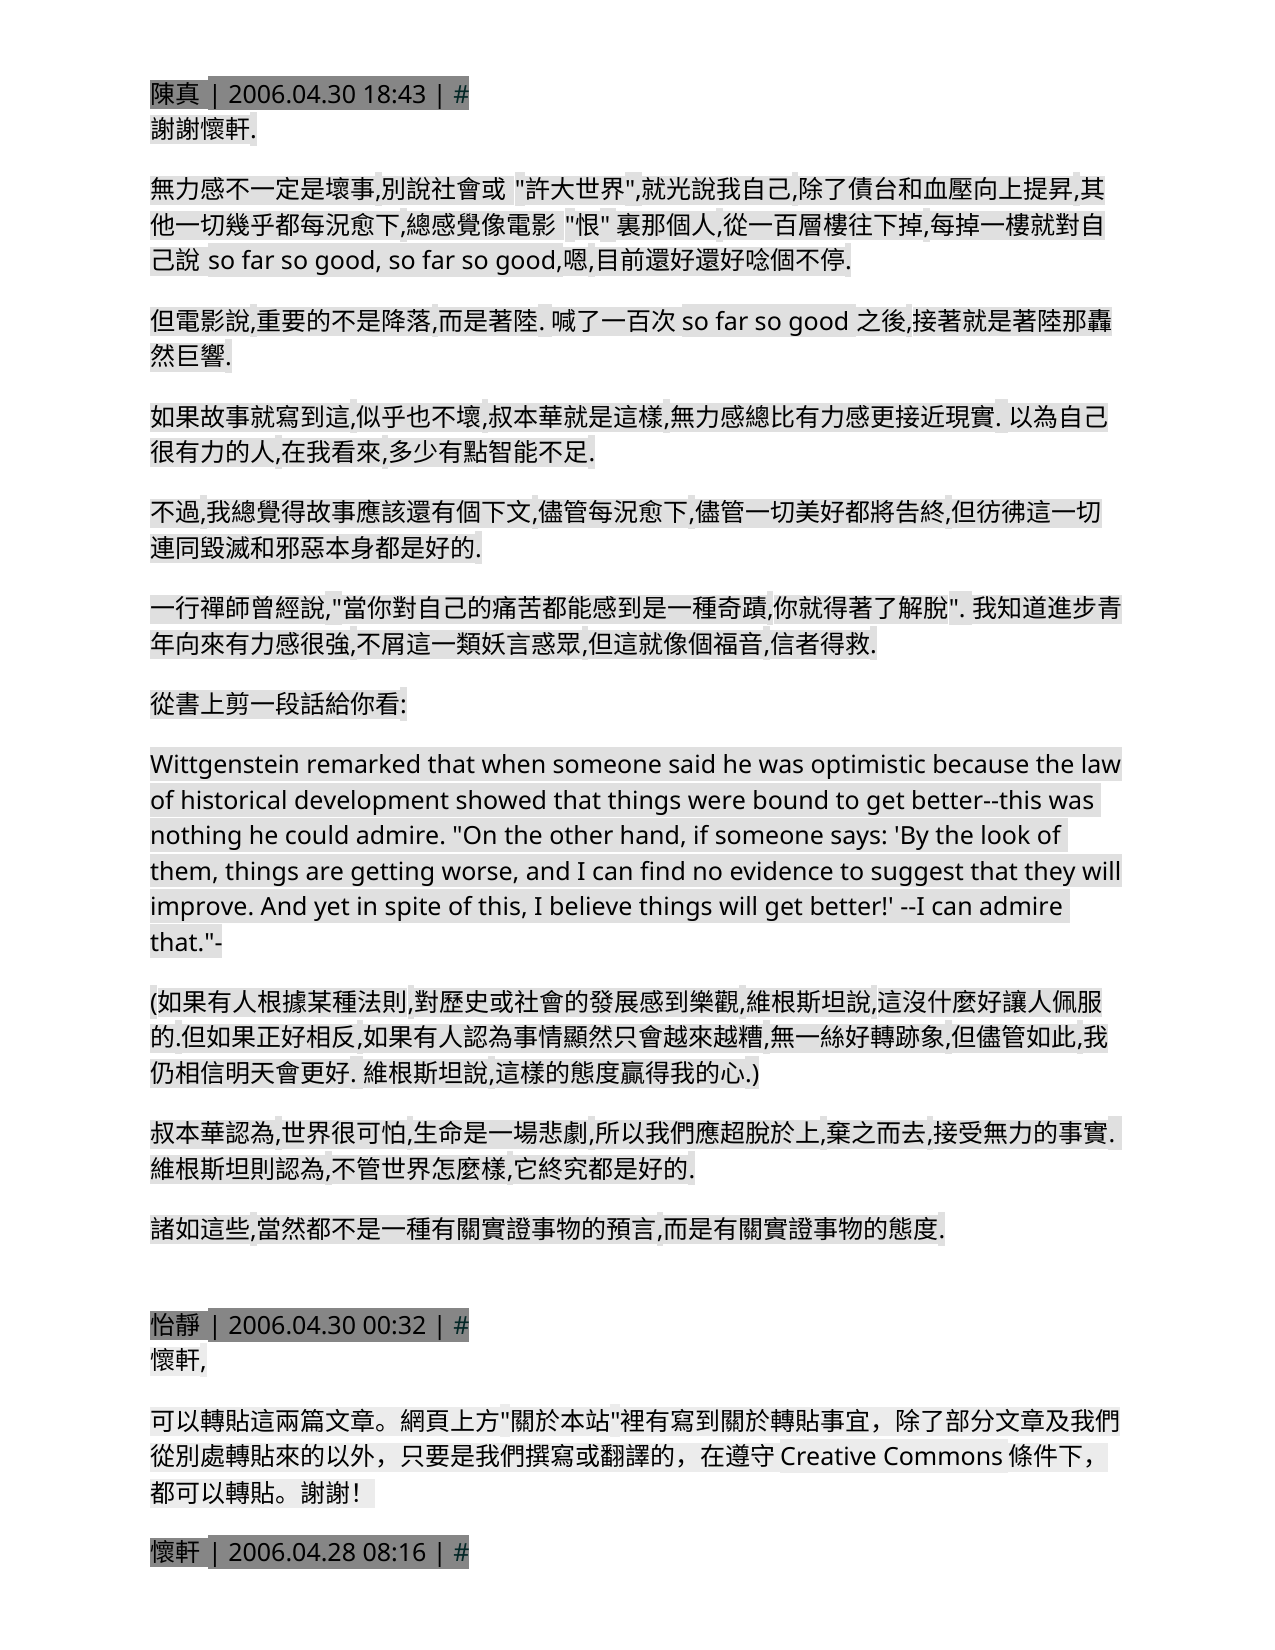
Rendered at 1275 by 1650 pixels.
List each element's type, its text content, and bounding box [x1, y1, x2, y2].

text 從書上剪一段話給你看: [150, 685, 1125, 721]
text 懷軒 | 2006.04.28 08:16 | # [150, 1533, 1125, 1569]
text 一行禪師曾經說,"當你對自己的痛苦都能感到是一種奇蹟,你就得著了解脫". 我知道進步青年向來有力感很強,不屑這一類妖言惑眾,但這就像個福音,信者得救. [150, 589, 1125, 660]
text 如果故事就寫到這,似乎也不壞,叔本華就是這樣,無力感總比有力感更接近現實. 以為自己很有力的人,在我看來,多少有點智能不足. [150, 398, 1125, 469]
text 陳真 | 2006.04.30 18:43 | # [150, 75, 1125, 110]
text 無力感不一定是壞事,別說社會或 "許大世界",就光說我自己,除了債台和血壓向上提昇,其他一切幾乎都每況愈下,總感覺像電影 "恨" 裏那個人,從一百層樓往下掉,每掉一樓就對自己說 so far so good, so far so good,嗯,目前還好還好唸個不停. [150, 171, 1125, 277]
text 謝謝懷軒. [150, 110, 1125, 146]
text 可以轉貼這兩篇文章。網頁上方"關於本站"裡有寫到關於轉貼事宜，除了部分文章及我們從別處轉貼來的以外，只要是我們撰寫或翻譯的，在遵守Creative Commons條件下，都可以轉貼。謝謝！ [150, 1402, 1125, 1508]
text (如果有人根據某種法則,對歷史或社會的發展感到樂觀,維根斯坦說,這沒什麼好讓人佩服的.但如果正好相反,如果有人認為事情顯然只會越來越糟,無一絲好轉跡象,但儘管如此,我仍相信明天會更好. 維根斯坦說,這樣的態度贏得我的心.) [150, 983, 1125, 1089]
text 但電影說,重要的不是降落,而是著陸. 喊了一百次so far so good 之後,接著就是著陸那轟然巨響. [150, 302, 1125, 373]
text 叔本華認為,世界很可怕,生命是一場悲劇,所以我們應超脫於上,棄之而去,接受無力的事實. 維根斯坦則認為,不管世界怎麼樣,它終究都是好的. [150, 1114, 1125, 1185]
text Wittgenstein remarked that when someone said he was optimistic because the law of historical development showed that things were bound to get better--this was nothing he could admire. "On the other hand, if someone says: 'By the look of them, things are getting worse, and I can find no evidence to suggest that they will improve. And yet in spite of this, I believe things will get better!' --I can admire that."- [150, 746, 1125, 958]
text 怡靜 | 2006.04.30 00:32 | # [150, 1306, 1125, 1342]
text 不過,我總覺得故事應該還有個下文,儘管每況愈下,儘管一切美好都將告終,但彷彿這一切連同毀滅和邪惡本身都是好的. [150, 494, 1125, 564]
text 懷軒, [150, 1342, 1125, 1377]
text 諸如這些,當然都不是一種有關實證事物的預言,而是有關實證事物的態度. [150, 1210, 1125, 1281]
